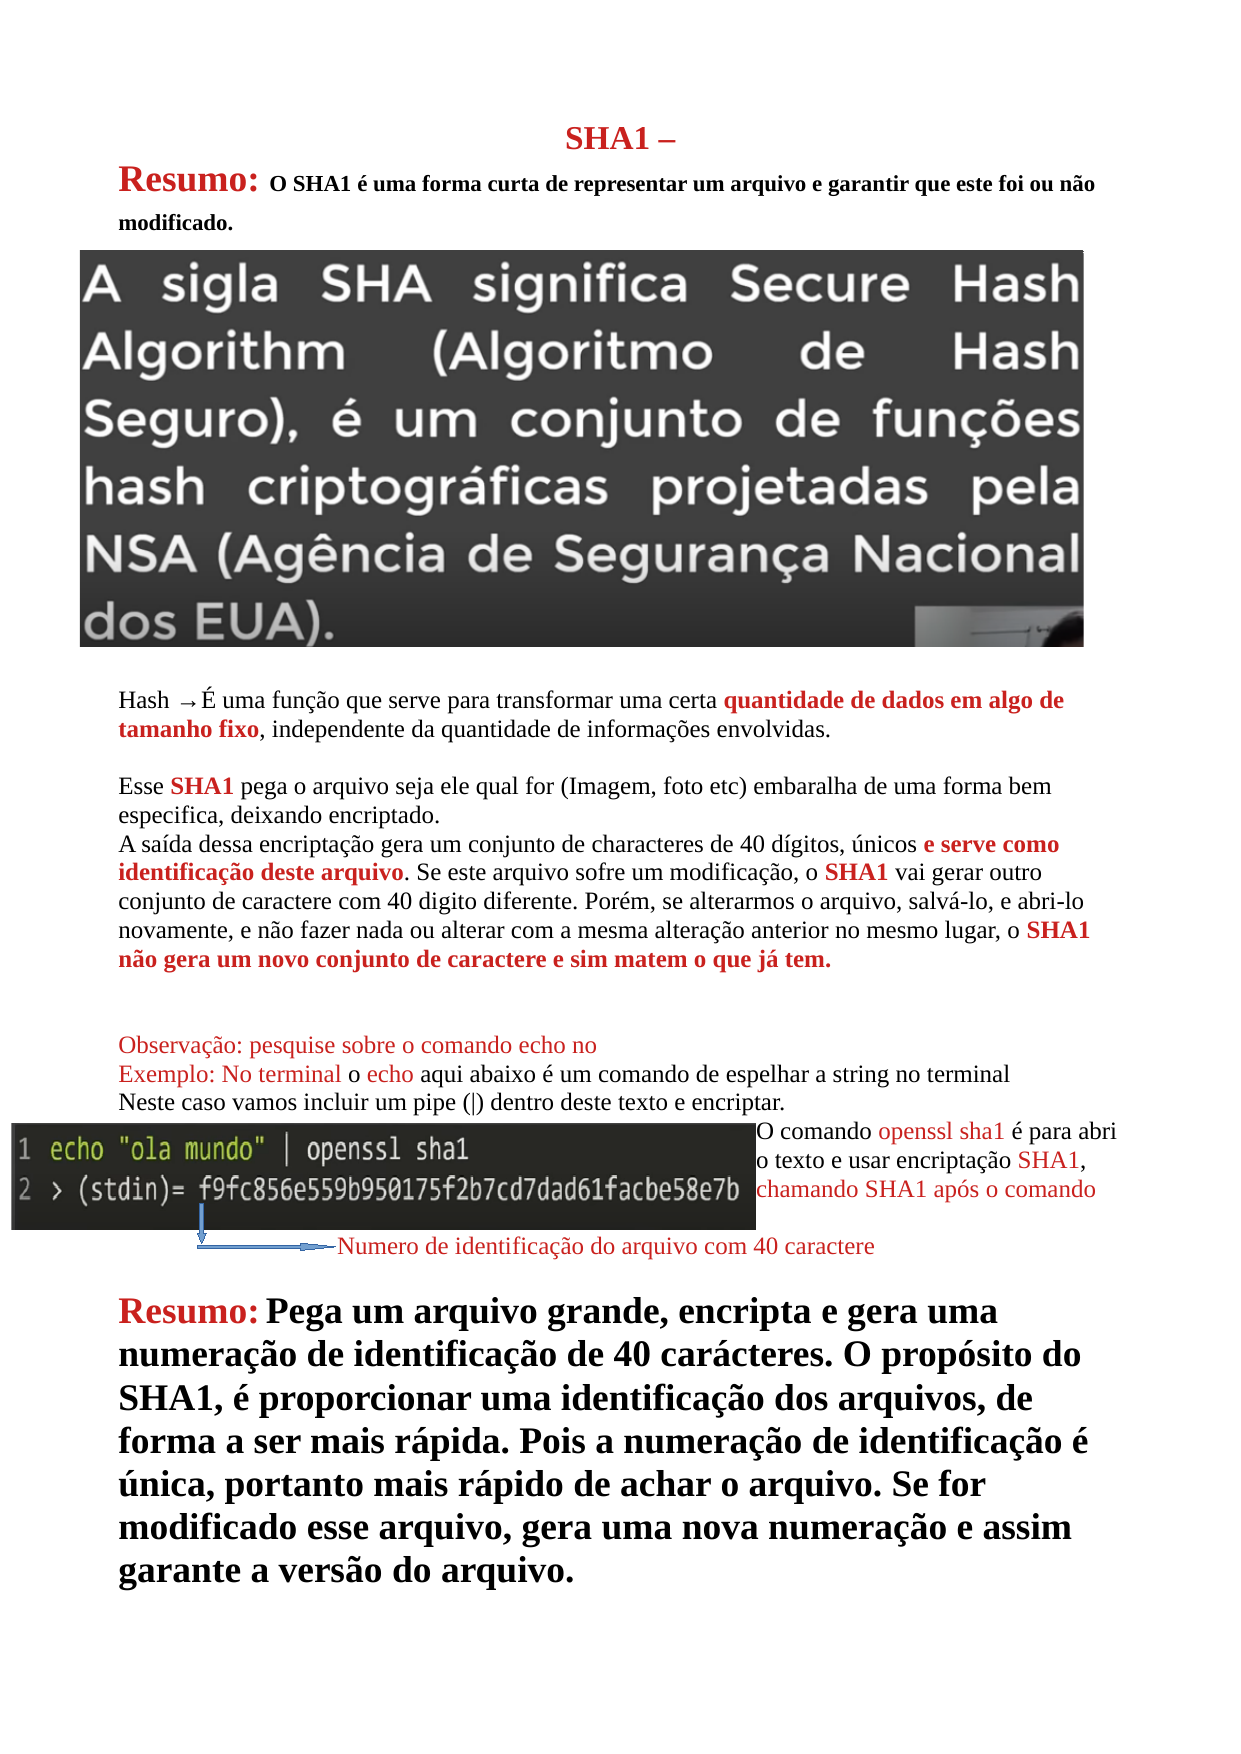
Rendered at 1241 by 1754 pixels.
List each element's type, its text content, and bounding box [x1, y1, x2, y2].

text SHA1 – [118, 118, 1122, 156]
text Exemplo: No terminal o echo aqui abaixo é um comando de espelhar a string no terminal [118, 1059, 1122, 1087]
text Resumo: Pega um arquivo grande, encripta e gera uma numeração de identificação de 40 carácteres. O propósito do SHA1, é proporcionar uma identificação dos arquivos, de forma a ser mais rápida. Pois a numeração de identificação é única, portanto mais rápido de achar o arquivo. Se for modificado esse arquivo, gera uma nova numeração e assim garante a versão do arquivo. [118, 1289, 1122, 1591]
text Resumo: O SHA1 é uma forma curta de representar um arquivo e garantir que este foi ou não modificado. [118, 156, 1122, 238]
picture [11, 1123, 756, 1230]
text Esse SHA1 pega o arquivo seja ele qual for (Imagem, foto etc) embaralha de uma forma bem especifica, deixando encriptado. [118, 771, 1122, 829]
picture [79, 250, 1084, 647]
text Hash →É uma função que serve para transformar uma certa quantidade de dados em algo de tamanho fixo, independente da quantidade de informações envolvidas. [118, 685, 1122, 742]
text A saída dessa encriptação gera um conjunto de characteres de 40 dígitos, únicos e serve como identificação deste arquivo. Se este arquivo sofre um modificação, o SHA1 vai gerar outro conjunto de caractere com 40 digito diferente. Porém, se alterarmos o arquivo, salvá-lo, e abri-lo novamente, e não fazer nada ou alterar com a mesma alteração anterior no mesmo lugar, o SHA1 não gera um novo conjunto de caractere e sim matem o que já tem. [118, 829, 1122, 972]
text Observação: pesquise sobre o comando echo no [118, 1030, 1122, 1059]
text O comando openssl sha1 é para abri o texto e usar encriptação SHA1, chamando SHA1 após o comando [118, 1116, 1122, 1202]
text Numero de identificação do arquivo com 40 caractere [118, 1231, 1122, 1260]
text Neste caso vamos incluir um pipe (|) dentro deste texto e encriptar. [118, 1087, 1122, 1116]
